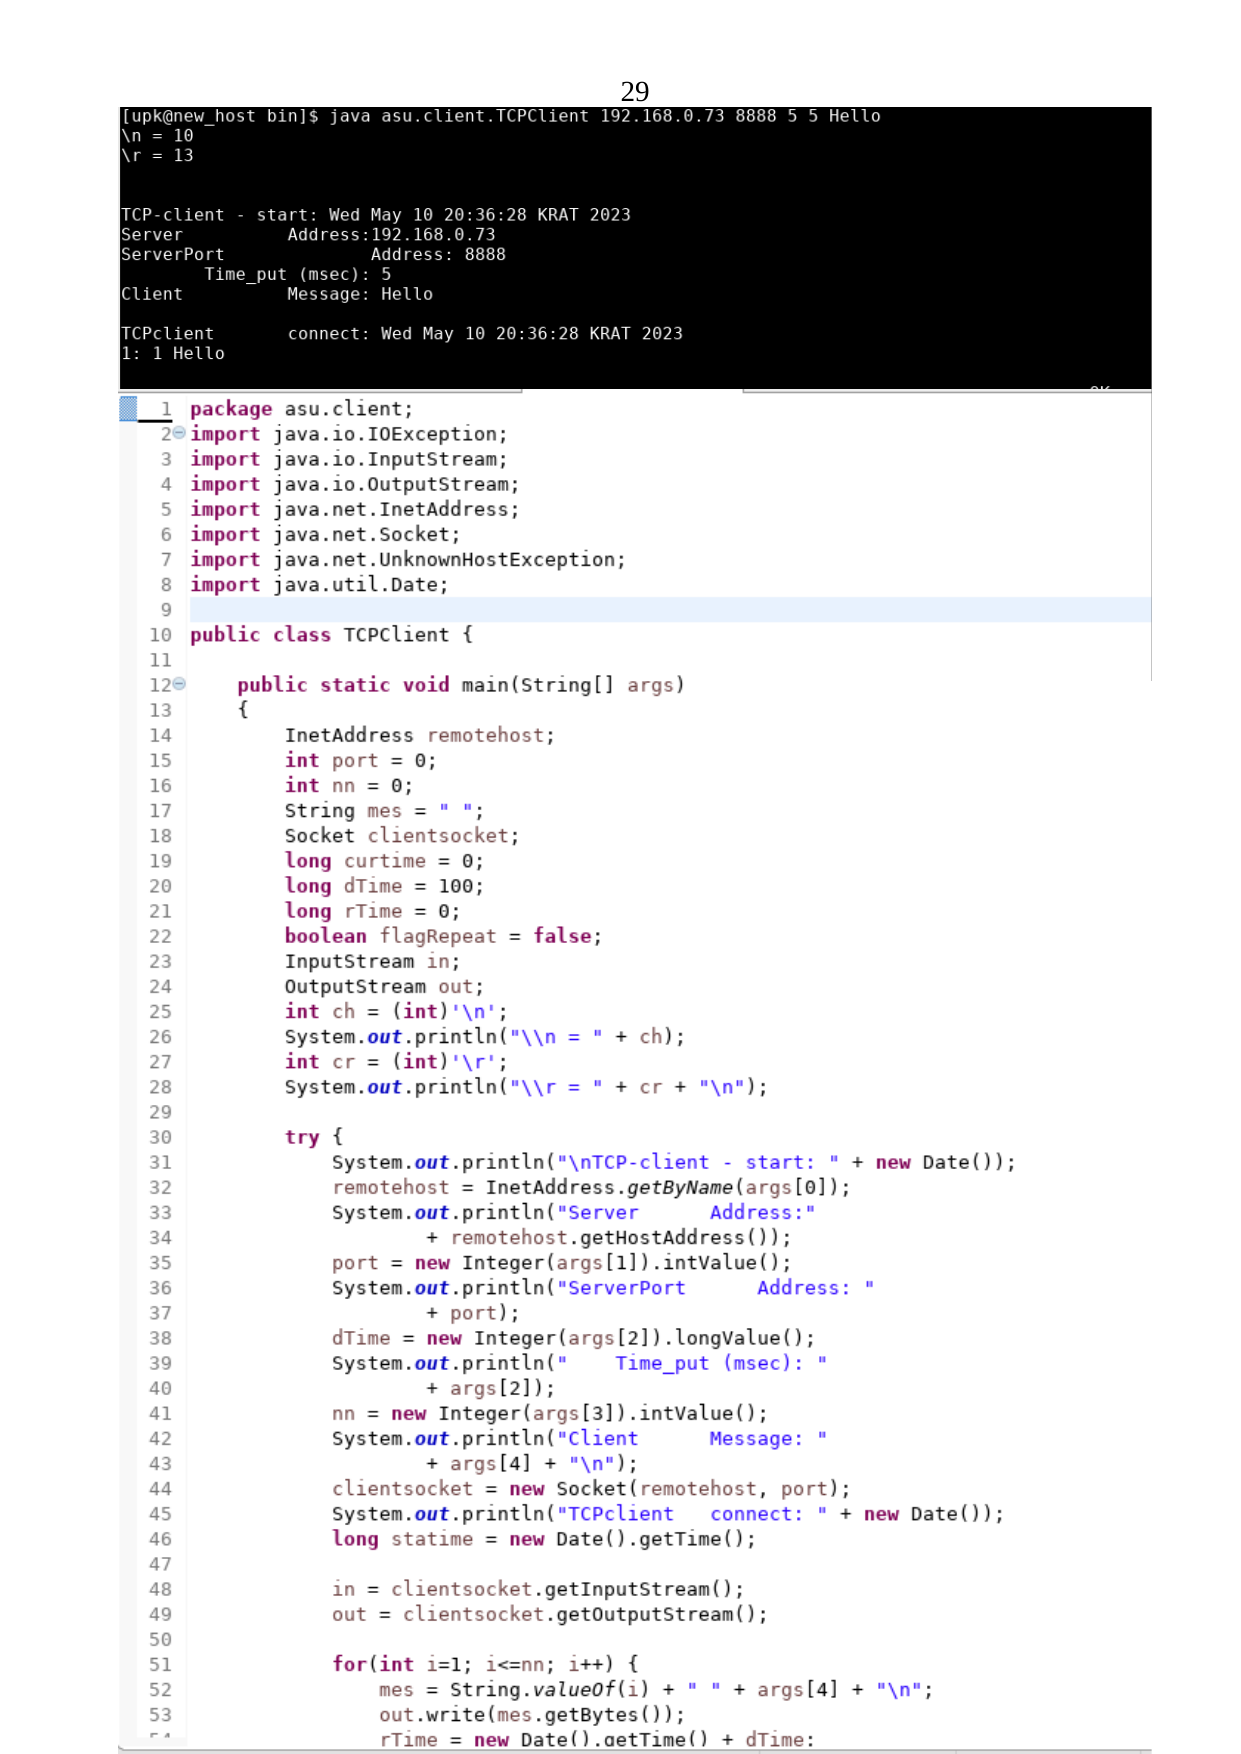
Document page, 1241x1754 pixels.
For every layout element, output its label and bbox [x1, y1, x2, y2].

picture [118, 107, 1152, 1754]
